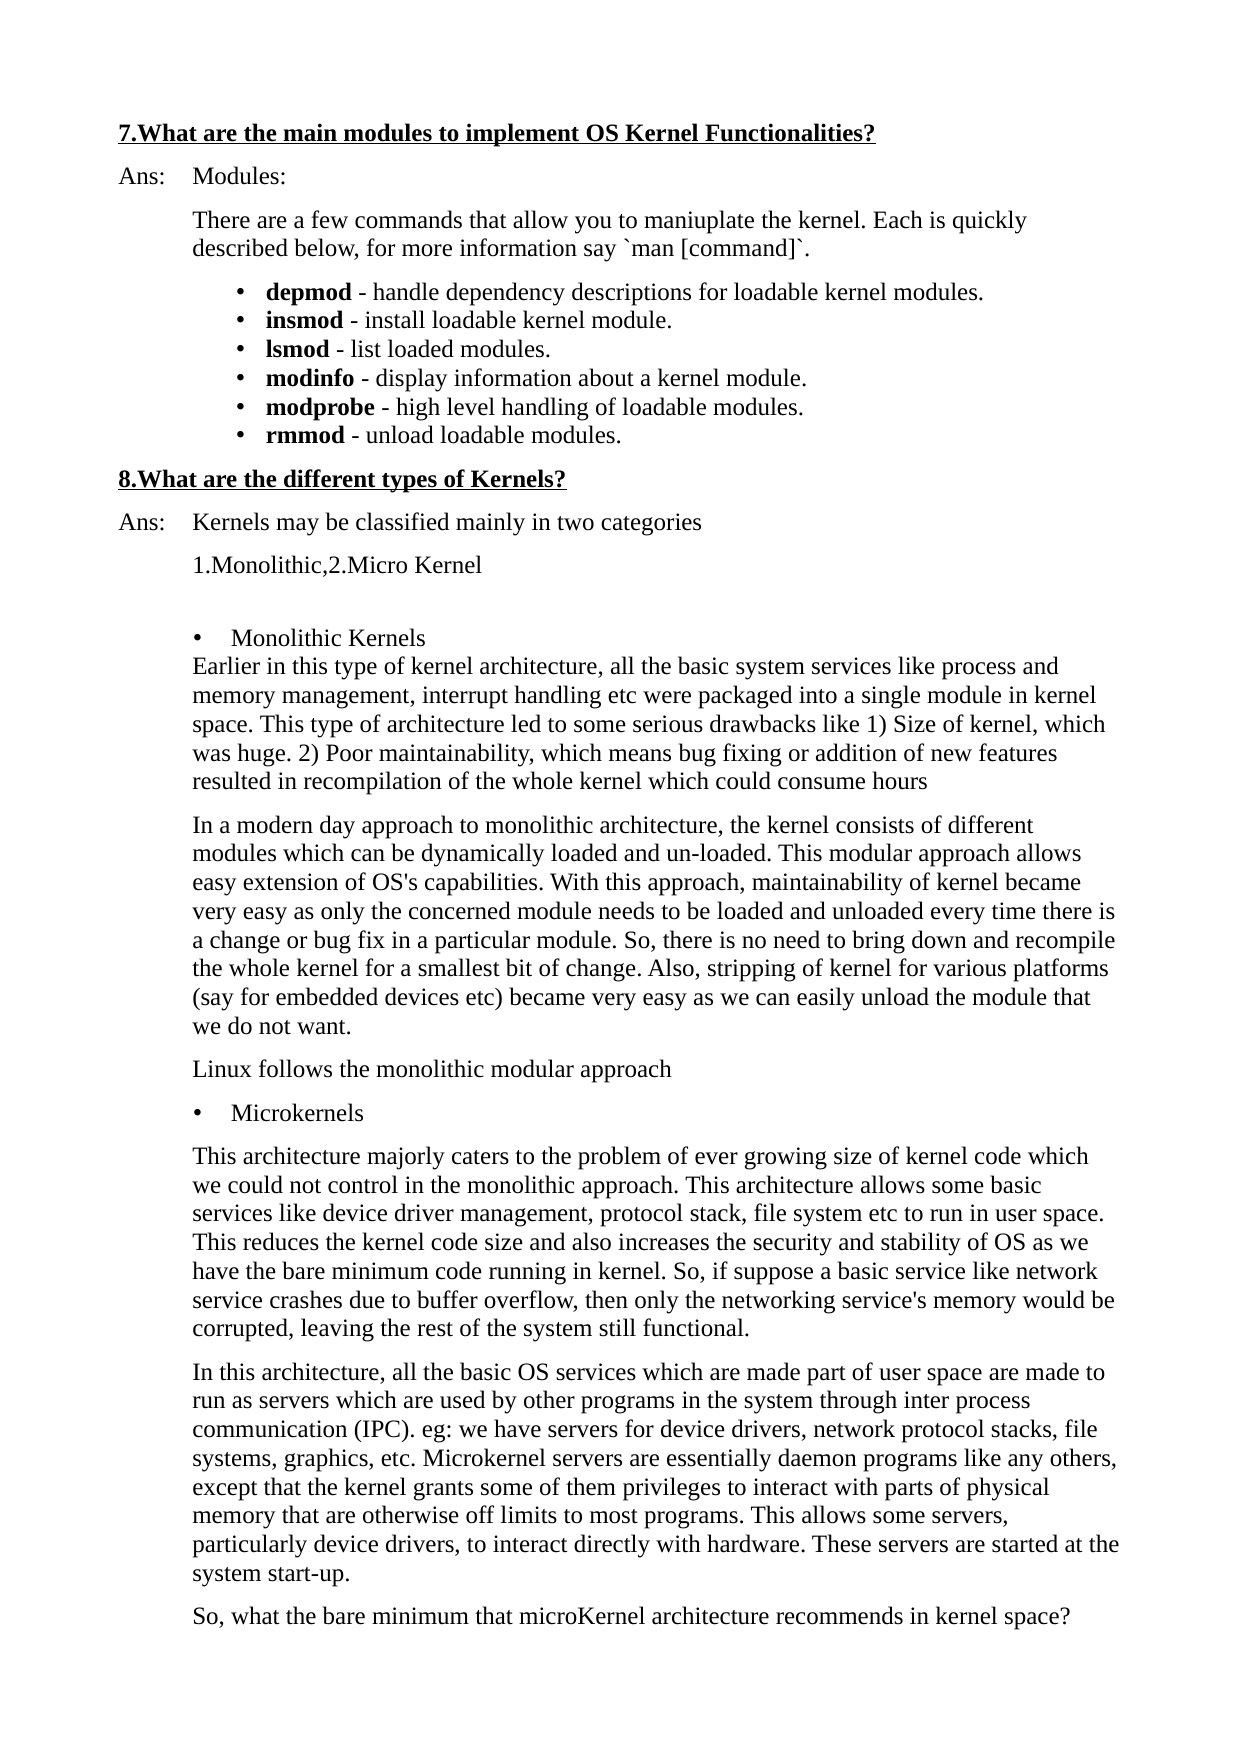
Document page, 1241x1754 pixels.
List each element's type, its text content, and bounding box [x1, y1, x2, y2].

text Linux follows the monolithic modular approach [192, 1054, 1122, 1083]
text In this architecture, all the basic OS services which are made part of user space are made to run as servers which are used by other programs in the system through inter process communication (IPC). eg: we have servers for device drivers, network protocol stacks, file systems, graphics, etc. Microkernel servers are essentially daemon programs like any others, except that the kernel grants some of them privileges to interact with parts of physical memory that are otherwise off limits to most programs. This allows some servers, particularly device drivers, to interact directly with hardware. These servers are started at the system start-up. [192, 1357, 1122, 1587]
text This architecture majorly caters to the problem of ever growing size of kernel code which we could not control in the monolithic approach. This architecture allows some basic services like device driver management, protocol stack, file system etc to run in user space. This reduces the kernel code size and also increases the security and stability of OS as we have the bare minimum code running in kernel. So, if suppose a basic service like network service crashes due to buffer overflow, then only the networking service's memory would be corrupted, leaving the rest of the system still functional. [192, 1141, 1122, 1342]
text In a modern day approach to monolithic architecture, the kernel consists of different modules which can be dynamically loaded and un-loaded. This modular approach allows easy extension of OS's capabilities. With this approach, maintainability of kernel became very easy as only the concerned module needs to be loaded and unloaded every time there is a change or bug fix in a particular module. So, there is no need to bring down and recompile the whole kernel for a smallest bit of change. Also, stripping of kernel for various platforms (say for embedded devices etc) became very easy as we can easily unload the module that we do not want. [192, 810, 1122, 1040]
list rmmod - unload loadable modules. [236, 421, 1122, 449]
text There are a few commands that allow you to maniuplate the kernel. Each is quickly described below, for more information say `man [command]`. [118, 205, 1122, 262]
list insmod - install loadable kernel module. [236, 306, 1122, 334]
list lsmod - list loaded modules. [236, 334, 1122, 363]
text Ans: Modules: [118, 161, 1122, 190]
list modprobe - high level handling of loadable modules. [236, 392, 1122, 421]
list modinfo - display information about a kernel module. [236, 363, 1122, 392]
text Earlier in this type of kernel architecture, all the basic system services like process and memory management, interrupt handling etc were packaged into a single module in kernel space. This type of architecture led to some serious drawbacks like 1) Size of kernel, which was huge. 2) Poor maintainability, which means bug fixing or addition of new features resulted in recompilation of the whole kernel which could consume hours [192, 651, 1122, 795]
text 8.What are the different types of Kernels? [118, 464, 1122, 493]
text 7.What are the main modules to implement OS Kernel Functionalities? [118, 118, 1122, 147]
list Microkernels [193, 1098, 1122, 1126]
text Ans: Kernels may be classified mainly in two categories [118, 507, 1122, 536]
list depmod - handle dependency descriptions for loadable kernel modules. [236, 277, 1122, 306]
text So, what the bare minimum that microKernel architecture recommends in kernel space? [192, 1601, 1122, 1630]
text 1.Monolithic,2.Micro Kernel [118, 551, 1122, 579]
list Monolithic Kernels [193, 623, 1122, 651]
